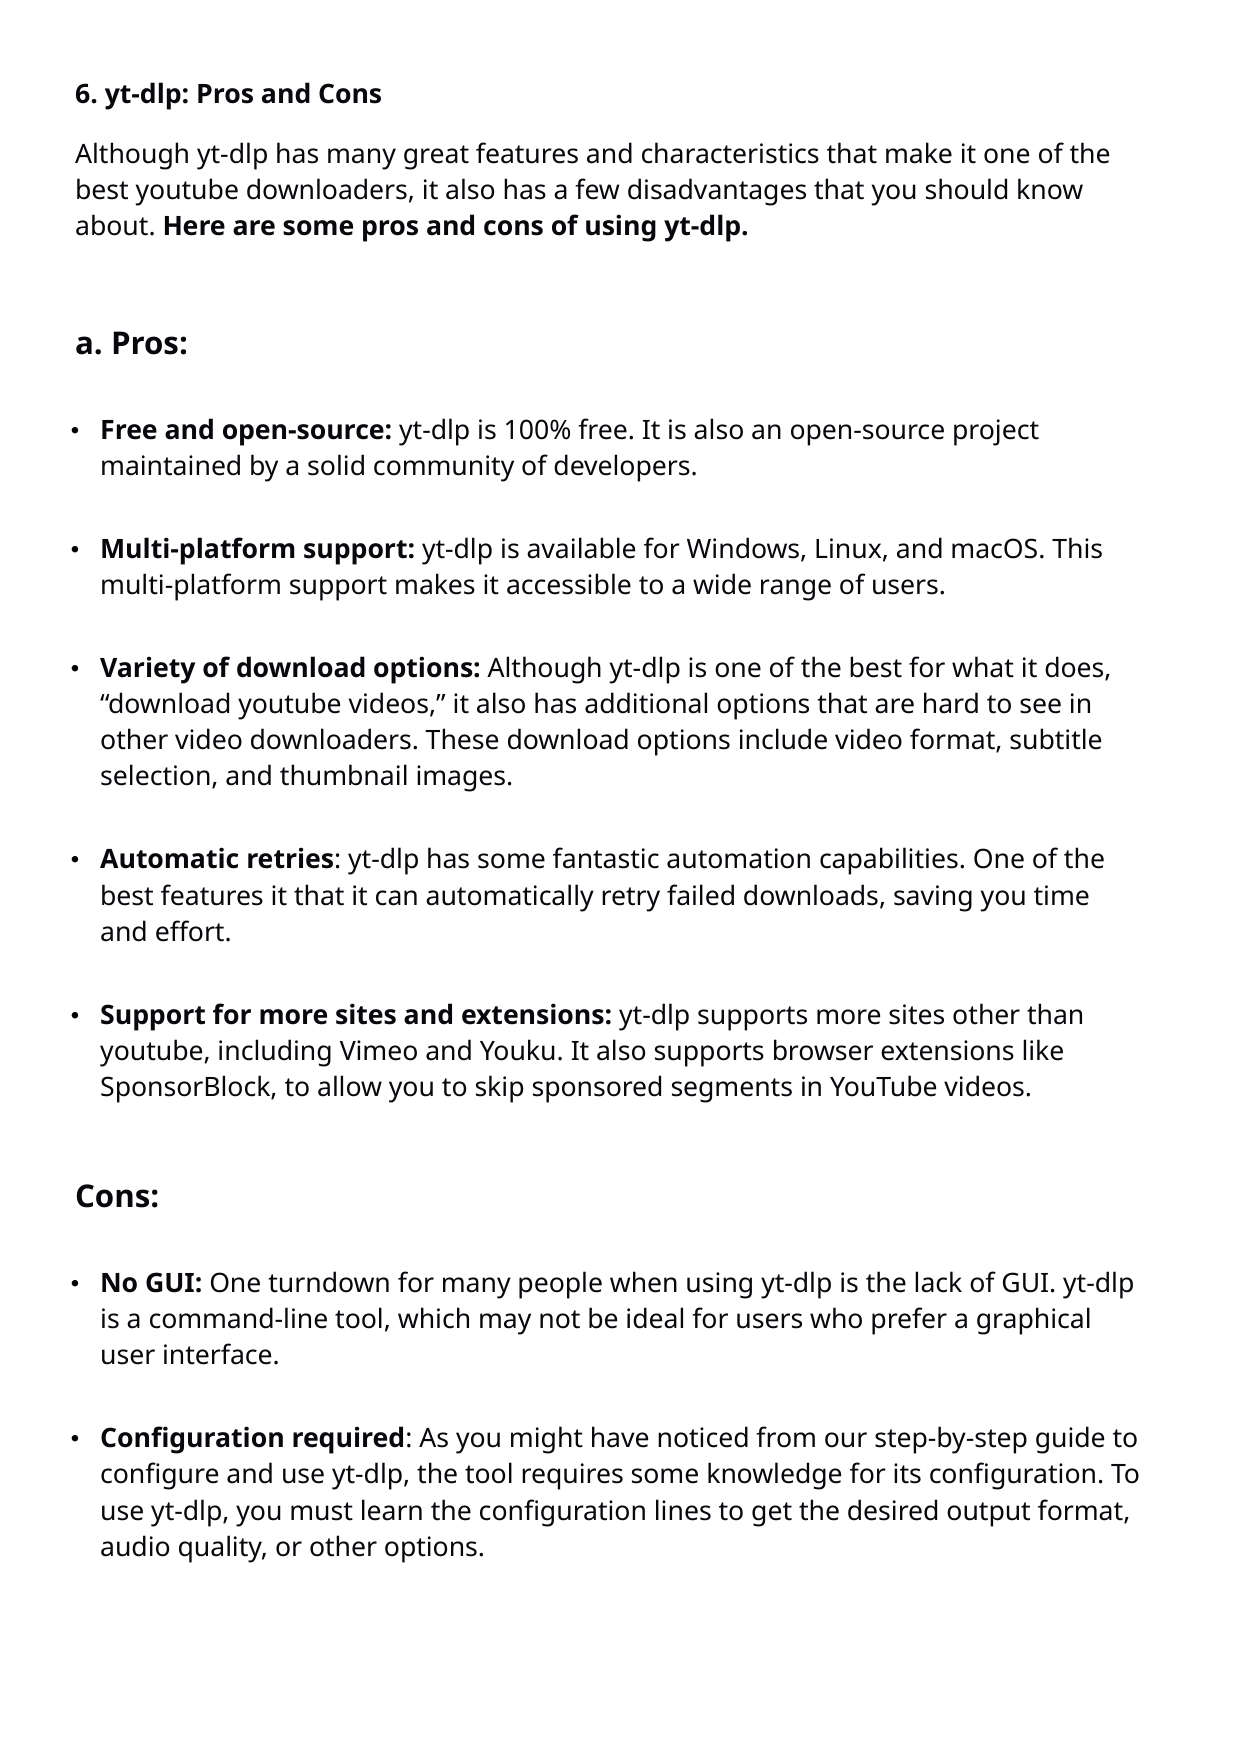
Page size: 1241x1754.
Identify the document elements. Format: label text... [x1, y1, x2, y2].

list Free and open-source: yt-dlp is 100% free. It is also an open-source project maintained by a solid community of developers. [75, 411, 1140, 483]
subtitle 6. yt-dlp: Pros and Cons [75, 75, 1165, 111]
subtitle Cons: [75, 1174, 1165, 1217]
list Support for more sites and extensions: yt-dlp supports more sites other than youtube, including Vimeo and Youku. It also supports browser extensions like SponsorBlock, to allow you to skip sponsored segments in YouTube videos. [75, 996, 1140, 1104]
text Although yt-dlp has many great features and characteristics that make it one of the best youtube downloaders, it also has a few disadvantages that you should know about. Here are some pros and cons of using yt-dlp. [75, 134, 1165, 243]
list No GUI: One turndown for many people when using yt-dlp is the lack of GUI. yt-dlp is a command-line tool, which may not be ideal for users who prefer a graphical user interface. [75, 1264, 1140, 1372]
subtitle a. Pros: [75, 321, 1165, 364]
list Configuration required: As you might have noticed from our step-by-step guide to configure and use yt-dlp, the tool requires some knowledge for its configuration. To use yt-dlp, you must learn the configuration lines to get the desired output format, audio quality, or other options. [75, 1419, 1140, 1564]
list Multi-platform support: yt-dlp is available for Windows, Linux, and macOS. This multi-platform support makes it accessible to a wide range of users. [75, 530, 1140, 602]
list Variety of download options: Although yt-dlp is one of the best for what it does, “download youtube videos,” it also has additional options that are hard to see in other video downloaders. These download options include video format, subtitle selection, and thumbnail images. [75, 649, 1140, 793]
list Automatic retries: yt-dlp has some fantastic automation capabilities. One of the best features it that it can automatically retry failed downloads, saving you time and effort. [75, 840, 1140, 949]
